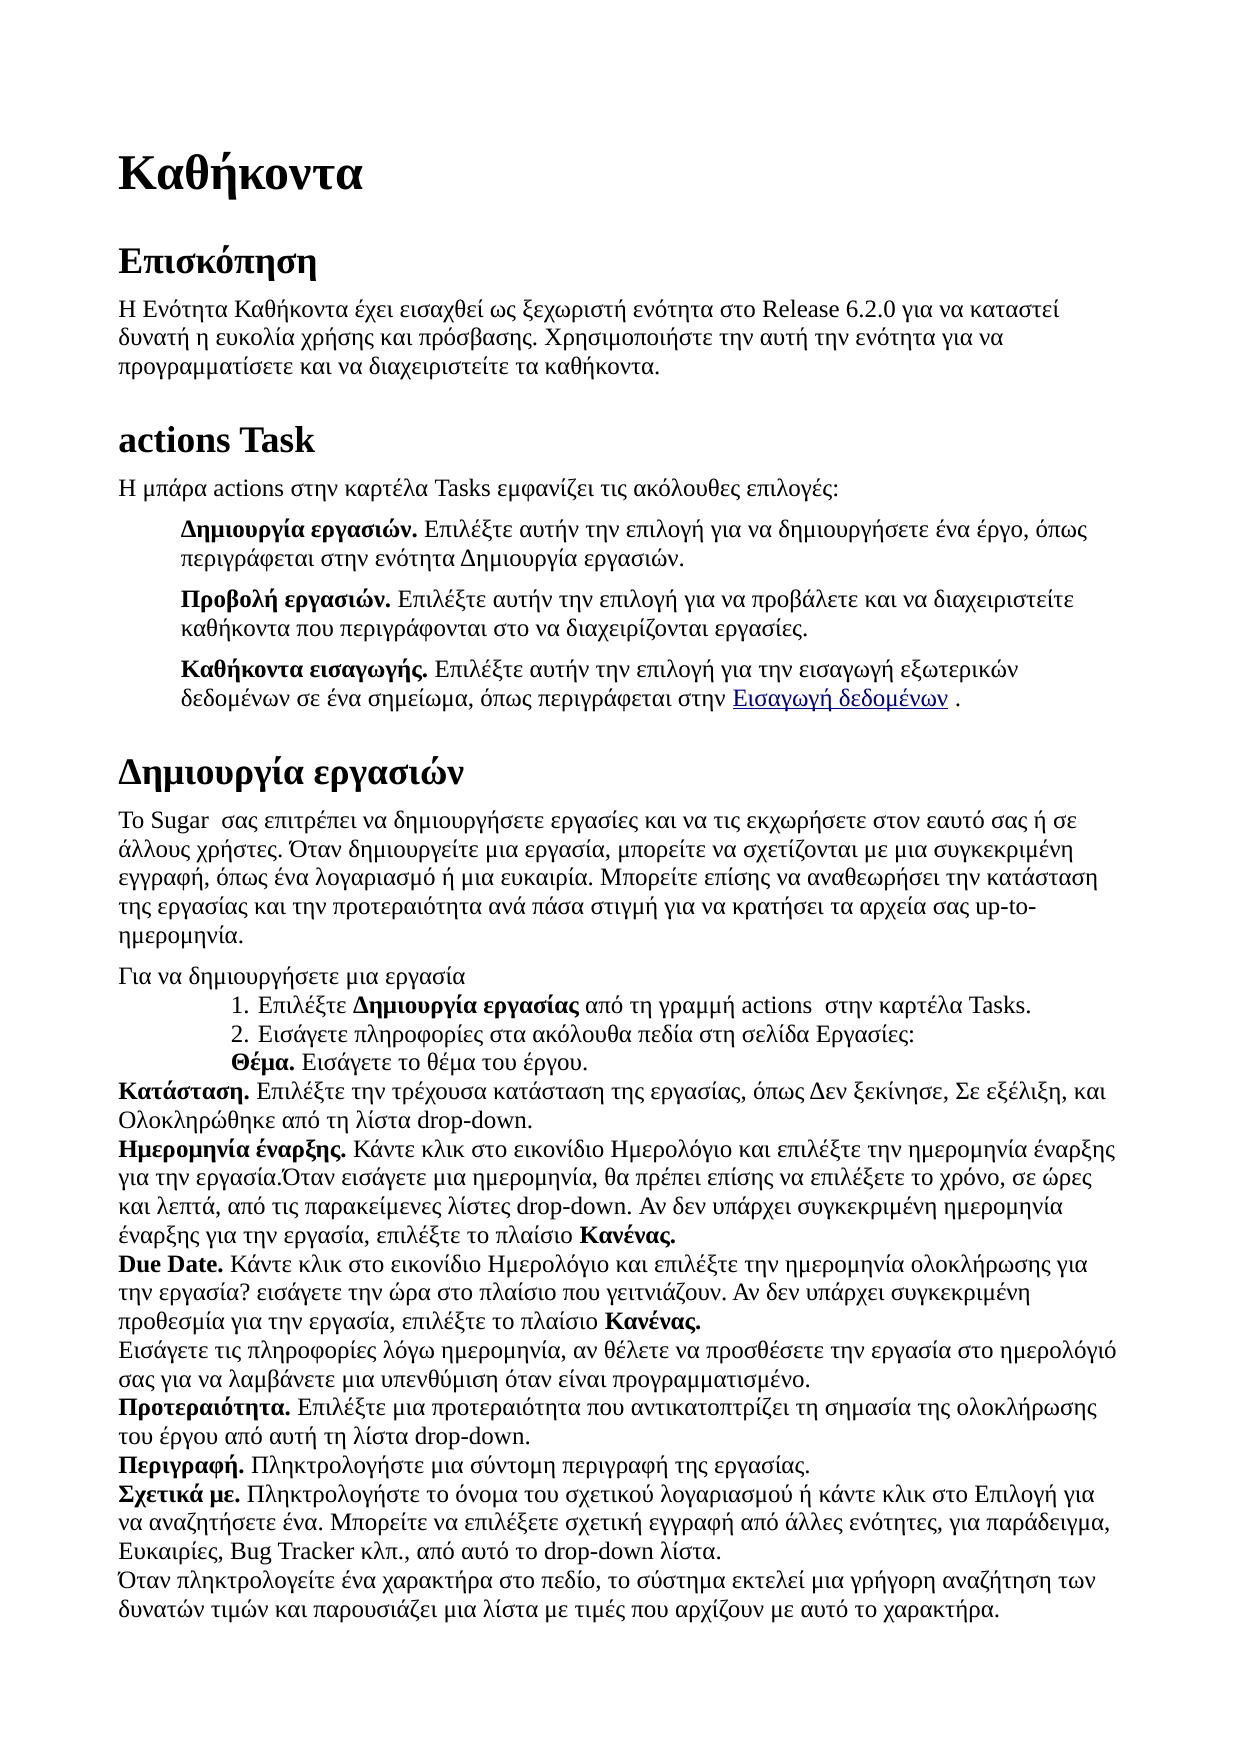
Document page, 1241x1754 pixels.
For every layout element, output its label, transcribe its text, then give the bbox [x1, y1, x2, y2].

text Η μπάρα actions στην καρτέλα Tasks εμφανίζει τις ακόλουθες επιλογές: [118, 473, 1122, 502]
text Προτεραιότητα. Επιλέξτε μια προτεραιότητα που αντικατοπτρίζει τη σημασία της ολοκλήρωσης του έργου από αυτή τη λίστα drop-down. [118, 1392, 1122, 1450]
text Περιγραφή. Πληκτρολογήστε μια σύντομη περιγραφή της εργασίας. [118, 1450, 1122, 1479]
text Καθήκοντα εισαγωγής. Επιλέξτε αυτήν την επιλογή για την εισαγωγή εξωτερικών δεδομένων σε ένα σημείωμα, όπως περιγράφεται στην Εισαγωγή δεδομένων . [181, 654, 1122, 712]
text Η Ενότητα Καθήκοντα έχει εισαχθεί ως ξεχωριστή ενότητα στο Release 6.2.0 για να καταστεί δυνατή η ευκολία χρήσης και πρόσβασης. Χρησιμοποιήστε την αυτή την ενότητα για να προγραμματίσετε και να διαχειριστείτε τα καθήκοντα. [118, 294, 1122, 380]
subtitle Δημιουργία εργασιών [118, 749, 1122, 792]
text Σχετικά με. Πληκτρολογήστε το όνομα του σχετικού λογαριασμού ή κάντε κλικ στο Επιλογή για να αναζητήσετε ένα. Μπορείτε να επιλέξετε σχετική εγγραφή από άλλες ενότητες, για παράδειγμα, Ευκαιρίες, Bug Tracker κλπ., από αυτό το drop-down λίστα. [118, 1479, 1122, 1565]
text Για να δημιουργήσετε μια εργασία [118, 961, 1122, 990]
subtitle Επισκόπηση [118, 238, 1122, 281]
text Κατάσταση. Επιλέξτε την τρέχουσα κατάσταση της εργασίας, όπως Δεν ξεκίνησε, Σε εξέλιξη, και Ολοκληρώθηκε από τη λίστα drop-down. [118, 1076, 1122, 1134]
text Due Date. Κάντε κλικ στο εικονίδιο Ημερολόγιο και επιλέξτε την ημερομηνία ολοκλήρωσης για την εργασία? εισάγετε την ώρα στο πλαίσιο που γειτνιάζουν. Αν δεν υπάρχει συγκεκριμένη προθεσμία για την εργασία, επιλέξτε το πλαίσιο Κανένας. [118, 1249, 1122, 1335]
table_header 2. [231, 1019, 258, 1047]
text Δημιουργία εργασιών. Επιλέξτε αυτήν την επιλογή για να δημιουργήσετε ένα έργο, όπως περιγράφεται στην ενότητα Δημιουργία εργασιών. [181, 514, 1122, 572]
text Ημερομηνία έναρξης. Κάντε κλικ στο εικονίδιο Ημερολόγιο και επιλέξτε την ημερομηνία έναρξης για την εργασία.Όταν εισάγετε μια ημερομηνία, θα πρέπει επίσης να επιλέξετε το χρόνο, σε ώρες και λεπτά, από τις παρακείμενες λίστες drop-down. Αν δεν υπάρχει συγκεκριμένη ημερομηνία έναρξης για την εργασία, επιλέξτε το πλαίσιο Κανένας. [118, 1134, 1122, 1249]
text Προβολή εργασιών. Επιλέξτε αυτήν την επιλογή για να προβάλετε και να διαχειριστείτε καθήκοντα που περιγράφονται στο να διαχειρίζονται εργασίες. [181, 584, 1122, 642]
table_header Εισάγετε πληροφορίες στα ακόλουθα πεδία στη σελίδα Εργασίες: [258, 1019, 922, 1047]
text Όταν πληκτρολογείτε ένα χαρακτήρα στο πεδίο, το σύστημα εκτελεί μια γρήγορη αναζήτηση των δυνατών τιμών και παρουσιάζει μια λίστα με τιμές που αρχίζουν με αυτό το χαρακτήρα. [118, 1565, 1122, 1622]
text To Sugar σας επιτρέπει να δημιουργήσετε εργασίες και να τις εκχωρήσετε στον εαυτό σας ή σε άλλους χρήστες. Όταν δημιουργείτε μια εργασία, μπορείτε να σχετίζονται με μια συγκεκριμένη εγγραφή, όπως ένα λογαριασμό ή μια ευκαιρία. Μπορείτε επίσης να αναθεωρήσει την κατάσταση της εργασίας και την προτεραιότητα ανά πάσα στιγμή για να κρατήσει τα αρχεία σας up-to-ημερομηνία. [118, 805, 1122, 949]
table_header Επιλέξτε Δημιουργία εργασίας από τη γραμμή actions στην καρτέλα Tasks. [258, 990, 1047, 1019]
text Θέμα. Εισάγετε το θέμα του έργου. [231, 1047, 1122, 1076]
table_header 1. [231, 990, 258, 1019]
subtitle actions Task [118, 417, 1122, 461]
text Εισάγετε τις πληροφορίες λόγω ημερομηνία, αν θέλετε να προσθέσετε την εργασία στο ημερολόγιό σας για να λαμβάνετε μια υπενθύμιση όταν είναι προγραμματισμένο. [118, 1335, 1122, 1392]
subtitle Καθήκοντα [118, 143, 1122, 201]
